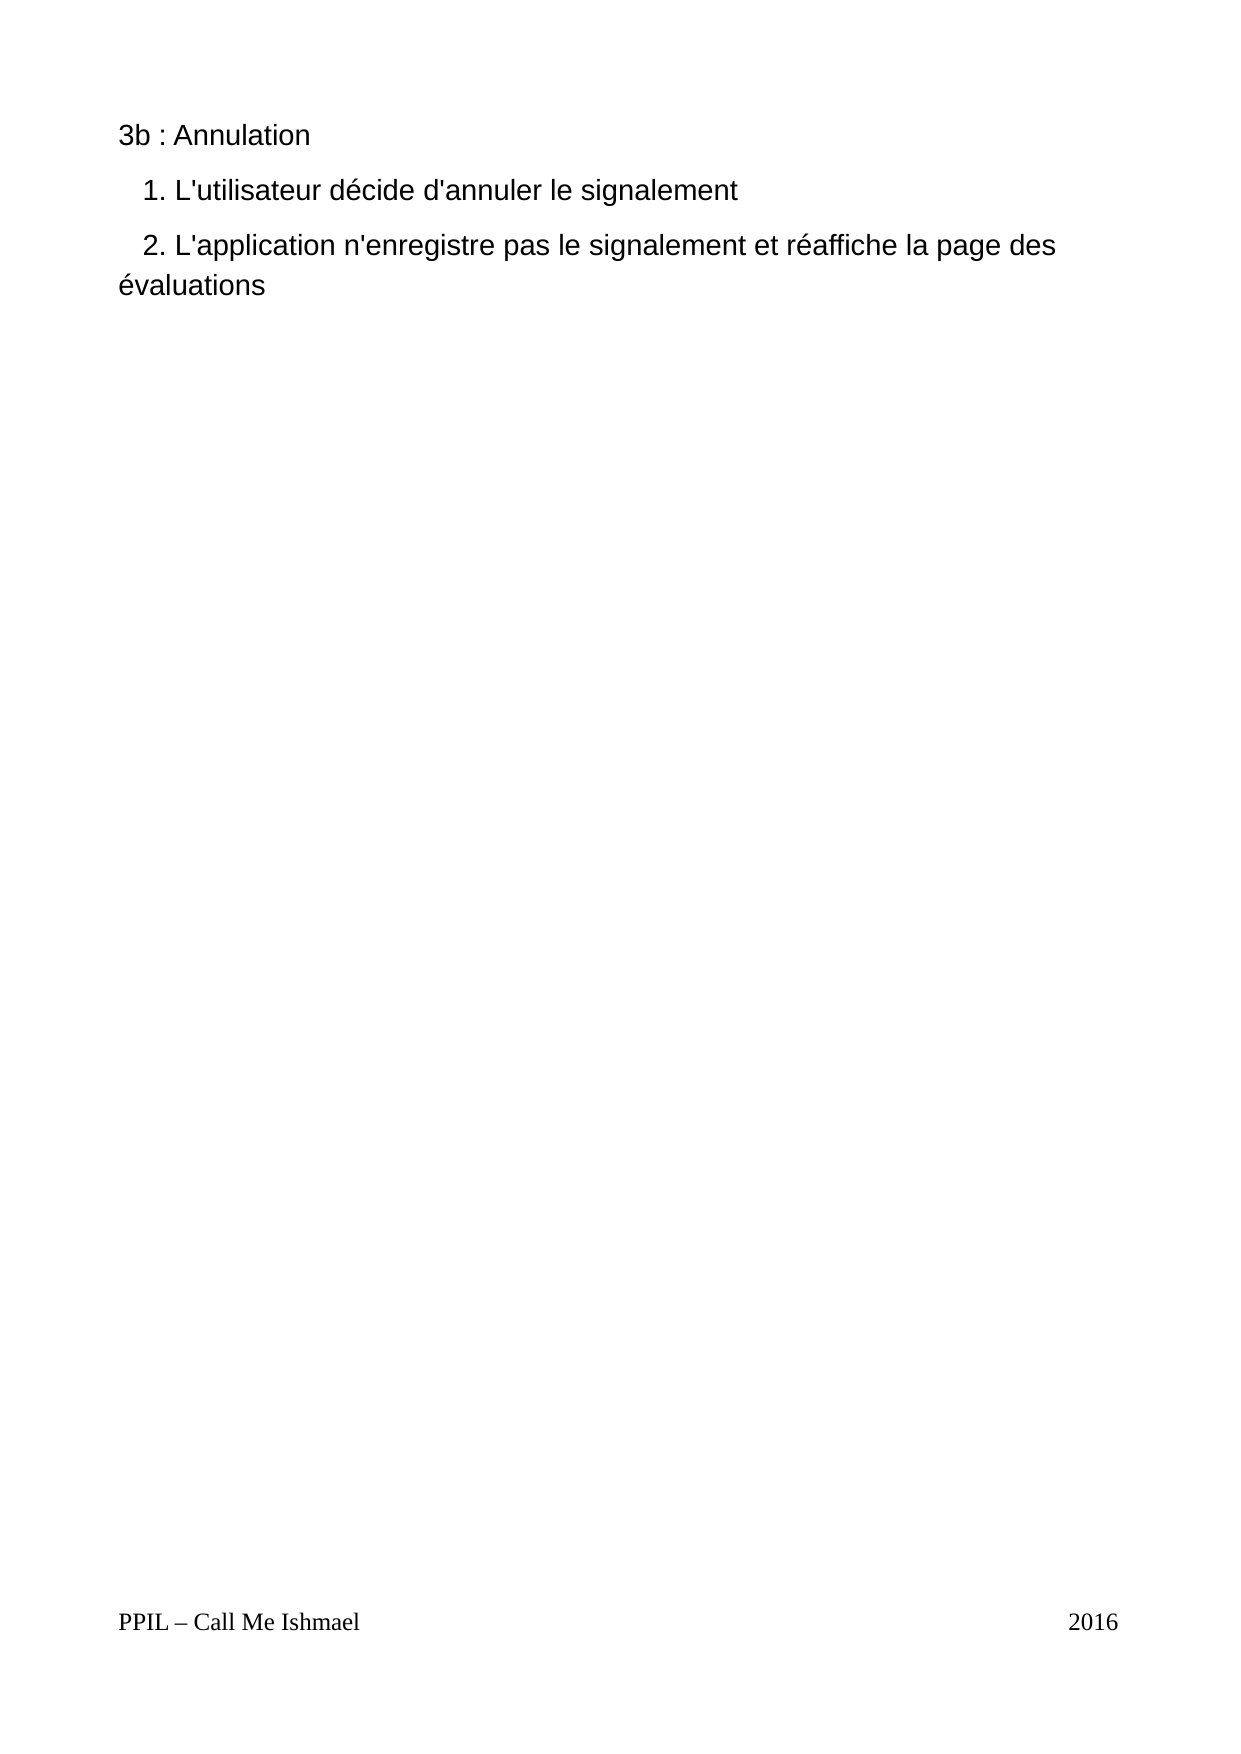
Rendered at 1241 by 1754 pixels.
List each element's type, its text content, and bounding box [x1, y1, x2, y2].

text 3b : Annulation [118, 118, 1122, 152]
text 2. L'application n'enregistre pas le signalement et réaffiche la page des évaluations [118, 228, 1122, 301]
text 1. L'utilisateur décide d'annuler le signalement [118, 173, 1122, 206]
